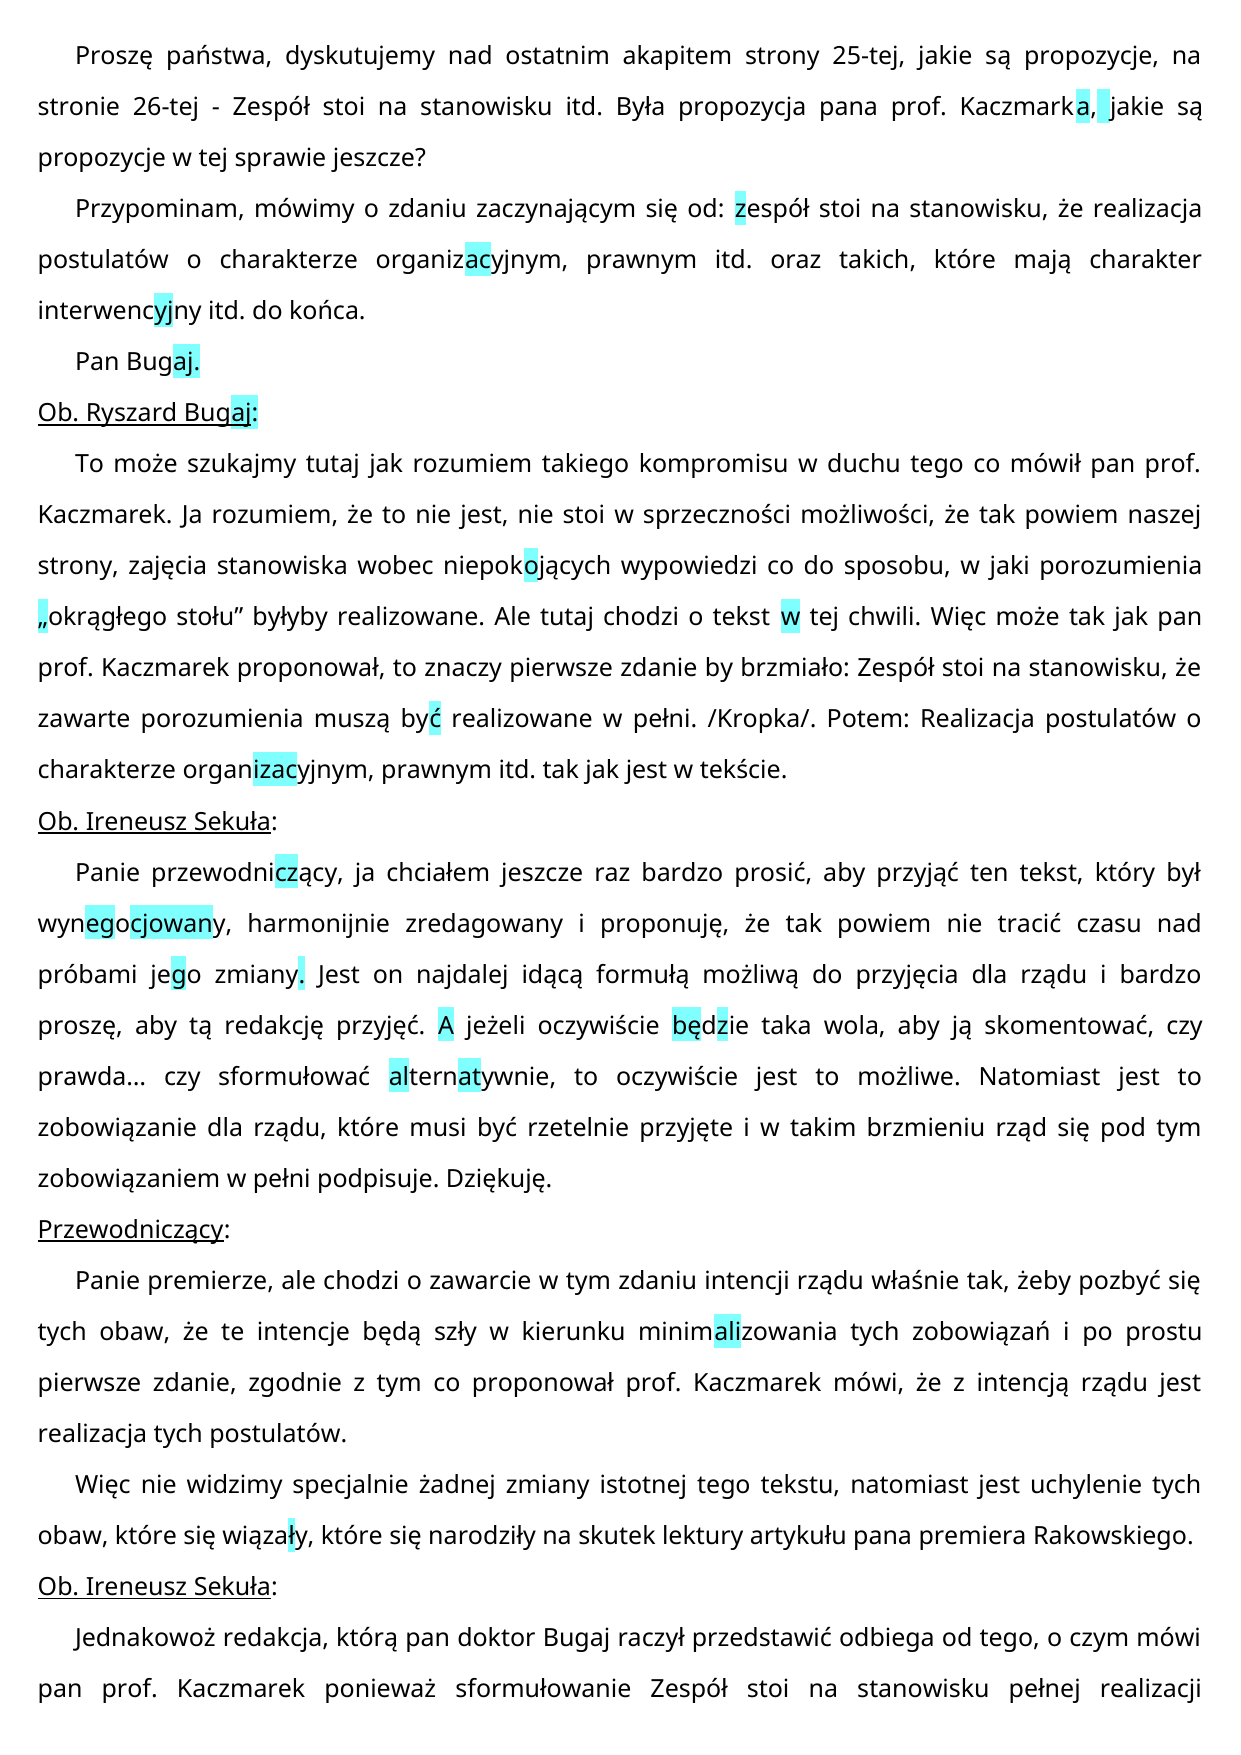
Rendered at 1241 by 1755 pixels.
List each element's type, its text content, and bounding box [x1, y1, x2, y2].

text Ob. Ryszard Bugaj: [37, 395, 1203, 429]
text Ob. Ireneusz Sekuła: [37, 803, 1203, 837]
text To może szukajmy tutaj jak rozumiem takiego kompromisu w duchu tego co mówił pan prof. Kaczmarek. Ja rozumiem, że to nie jest, nie stoi w sprzeczności możliwości, że tak powiem naszej strony, zajęcia stanowiska wobec niepokojących wypowiedzi co do sposobu, w jaki porozumienia „okrągłego stołu” byłyby realizowane. Ale tutaj chodzi o tekst w tej chwili. Więc może tak jak pan prof. Kaczmarek proponował, to znaczy pierwsze zdanie by brzmiało: Zespół stoi na stanowisku, że zawarte porozumienia muszą być realizowane w pełni. /Kropka/. Potem: Realizacja postulatów o charakterze organizacyjnym, prawnym itd. tak jak jest w tekście. [37, 446, 1203, 786]
text Panie premierze, ale chodzi o zawarcie w tym zdaniu intencji rządu właśnie tak, żeby pozbyć się tych obaw, że te intencje będą szły w kierunku minimalizowania tych zobowiązań i po prostu pierwsze zdanie, zgodnie z tym co proponował prof. Kaczmarek mówi, że z intencją rządu jest realizacja tych postulatów. [37, 1262, 1203, 1450]
text Przewodniczący: [37, 1211, 1203, 1246]
text Więc nie widzimy specjalnie żadnej zmiany istotnej tego tekstu, natomiast jest uchylenie tych obaw, które się wiązały, które się narodziły na skutek lektury artykułu pana premiera Rakowskiego. [37, 1467, 1203, 1552]
text Pan Bugaj. [37, 344, 1203, 378]
text Panie przewodniczący, ja chciałem jeszcze raz bardzo prosić, aby przyjąć ten tekst, który był wynegocjowany, harmonijnie zredagowany i proponuję, że tak powiem nie tracić czasu nad próbami jego zmiany. Jest on najdalej idącą formułą możliwą do przyjęcia dla rządu i bardzo proszę, aby tą redakcję przyjęć. A jeżeli oczywiście będzie taka wola, aby ją skomentować, czy prawda… czy sformułować alternatywnie, to oczywiście jest to możliwe. Natomiast jest to zobowiązanie dla rządu, które musi być rzetelnie przyjęte i w takim brzmieniu rząd się pod tym zobowiązaniem w pełni podpisuje. Dziękuję. [37, 854, 1203, 1194]
text Proszę państwa, dyskutujemy nad ostatnim akapitem strony 25-tej, jakie są propozycje, na stronie 26-tej - Zespół stoi na stanowisku itd. Była propozycja pana prof. Kaczmarka, jakie są propozycje w tej sprawie jeszcze? [37, 37, 1203, 174]
text Ob. Ireneusz Sekuła: [37, 1569, 1203, 1603]
text Przypominam, mówimy o zdaniu zaczynającym się od: zespół stoi na stanowisku, że realizacja postulatów o charakterze organizacyjnym, prawnym itd. oraz takich, które mają charakter interwencyjny itd. do końca. [37, 191, 1203, 327]
text Jednakowoż redakcja, którą pan doktor Bugaj raczył przedstawić odbiega od tego, o czym mówi pan prof. Kaczmarek ponieważ sformułowanie Zespół stoi na stanowisku pełnej realizacji [37, 1620, 1203, 1705]
